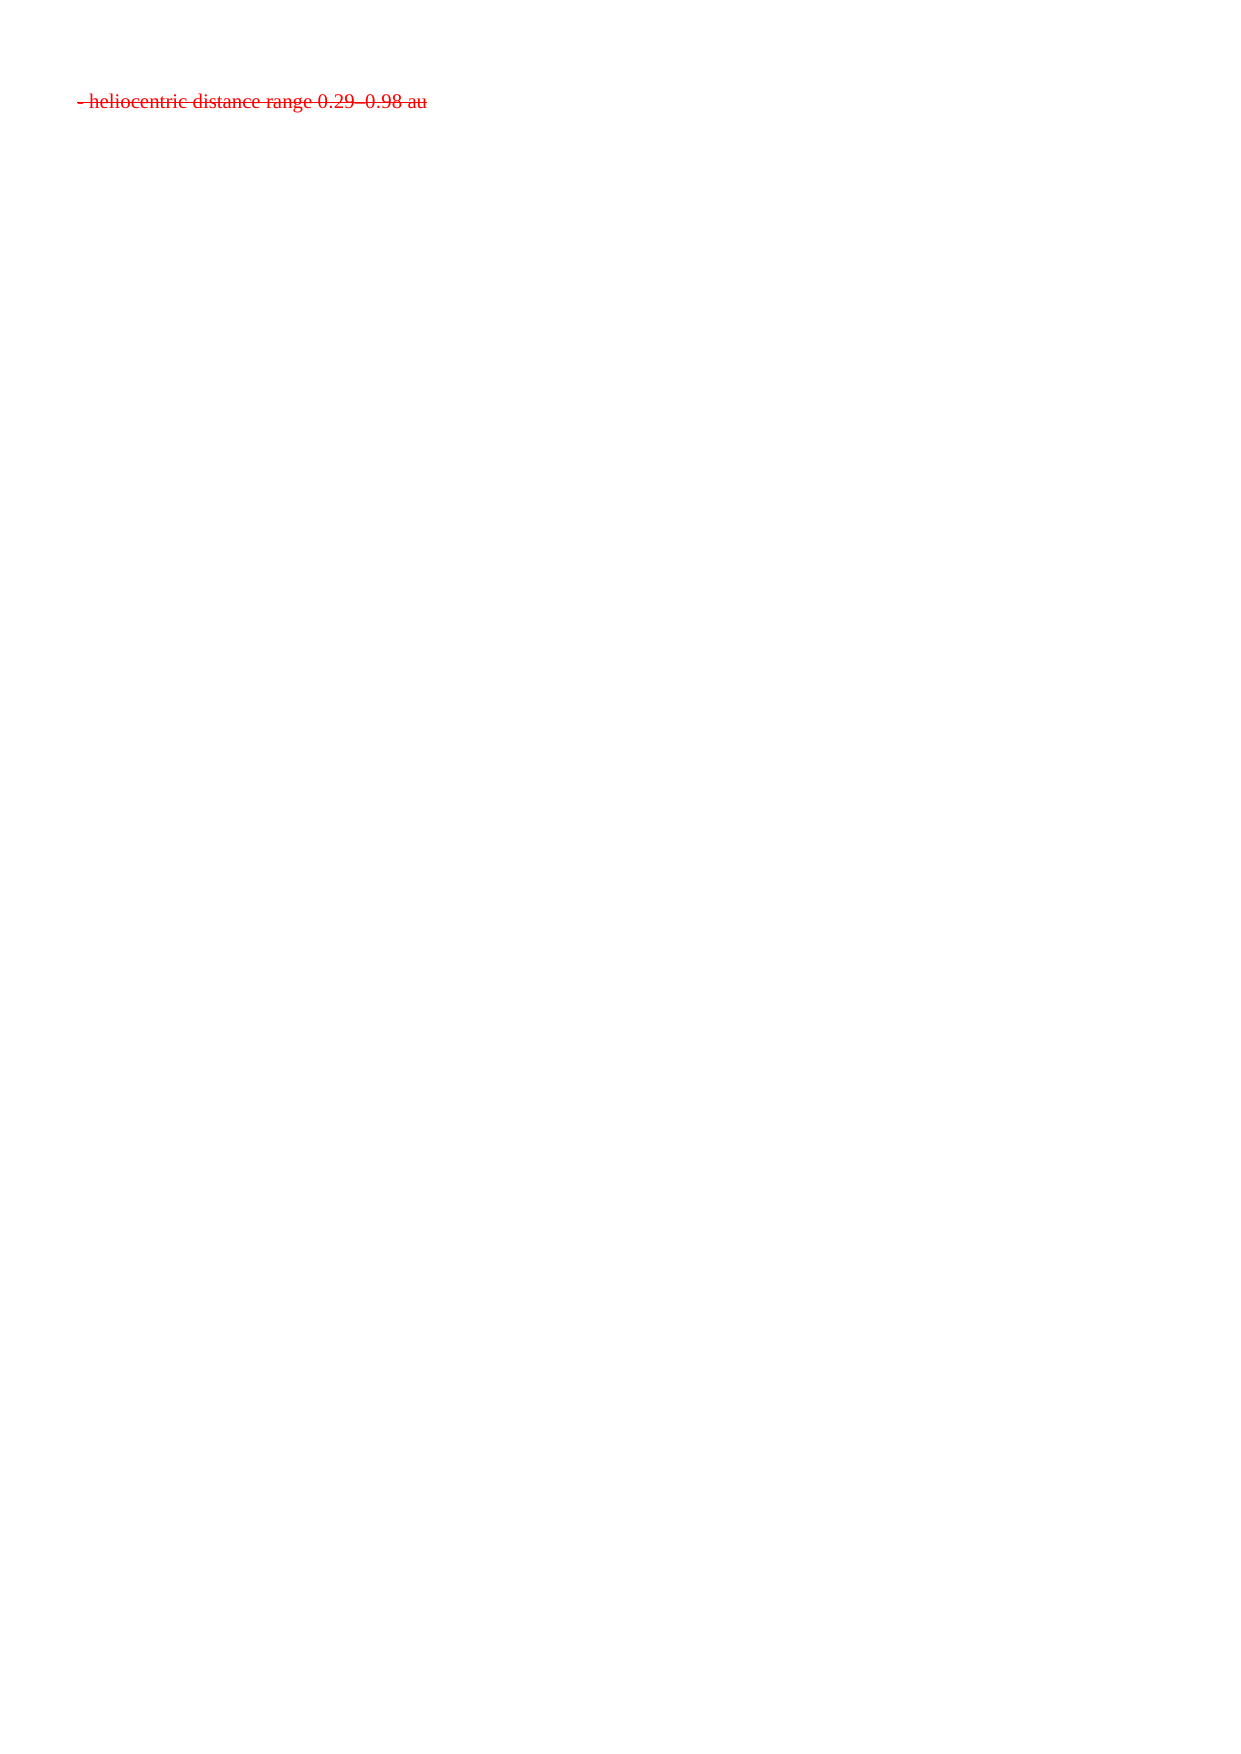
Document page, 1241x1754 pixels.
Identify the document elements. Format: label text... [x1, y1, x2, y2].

text - heliocentric distance range 0.29–0.98 au [77, 89, 608, 113]
